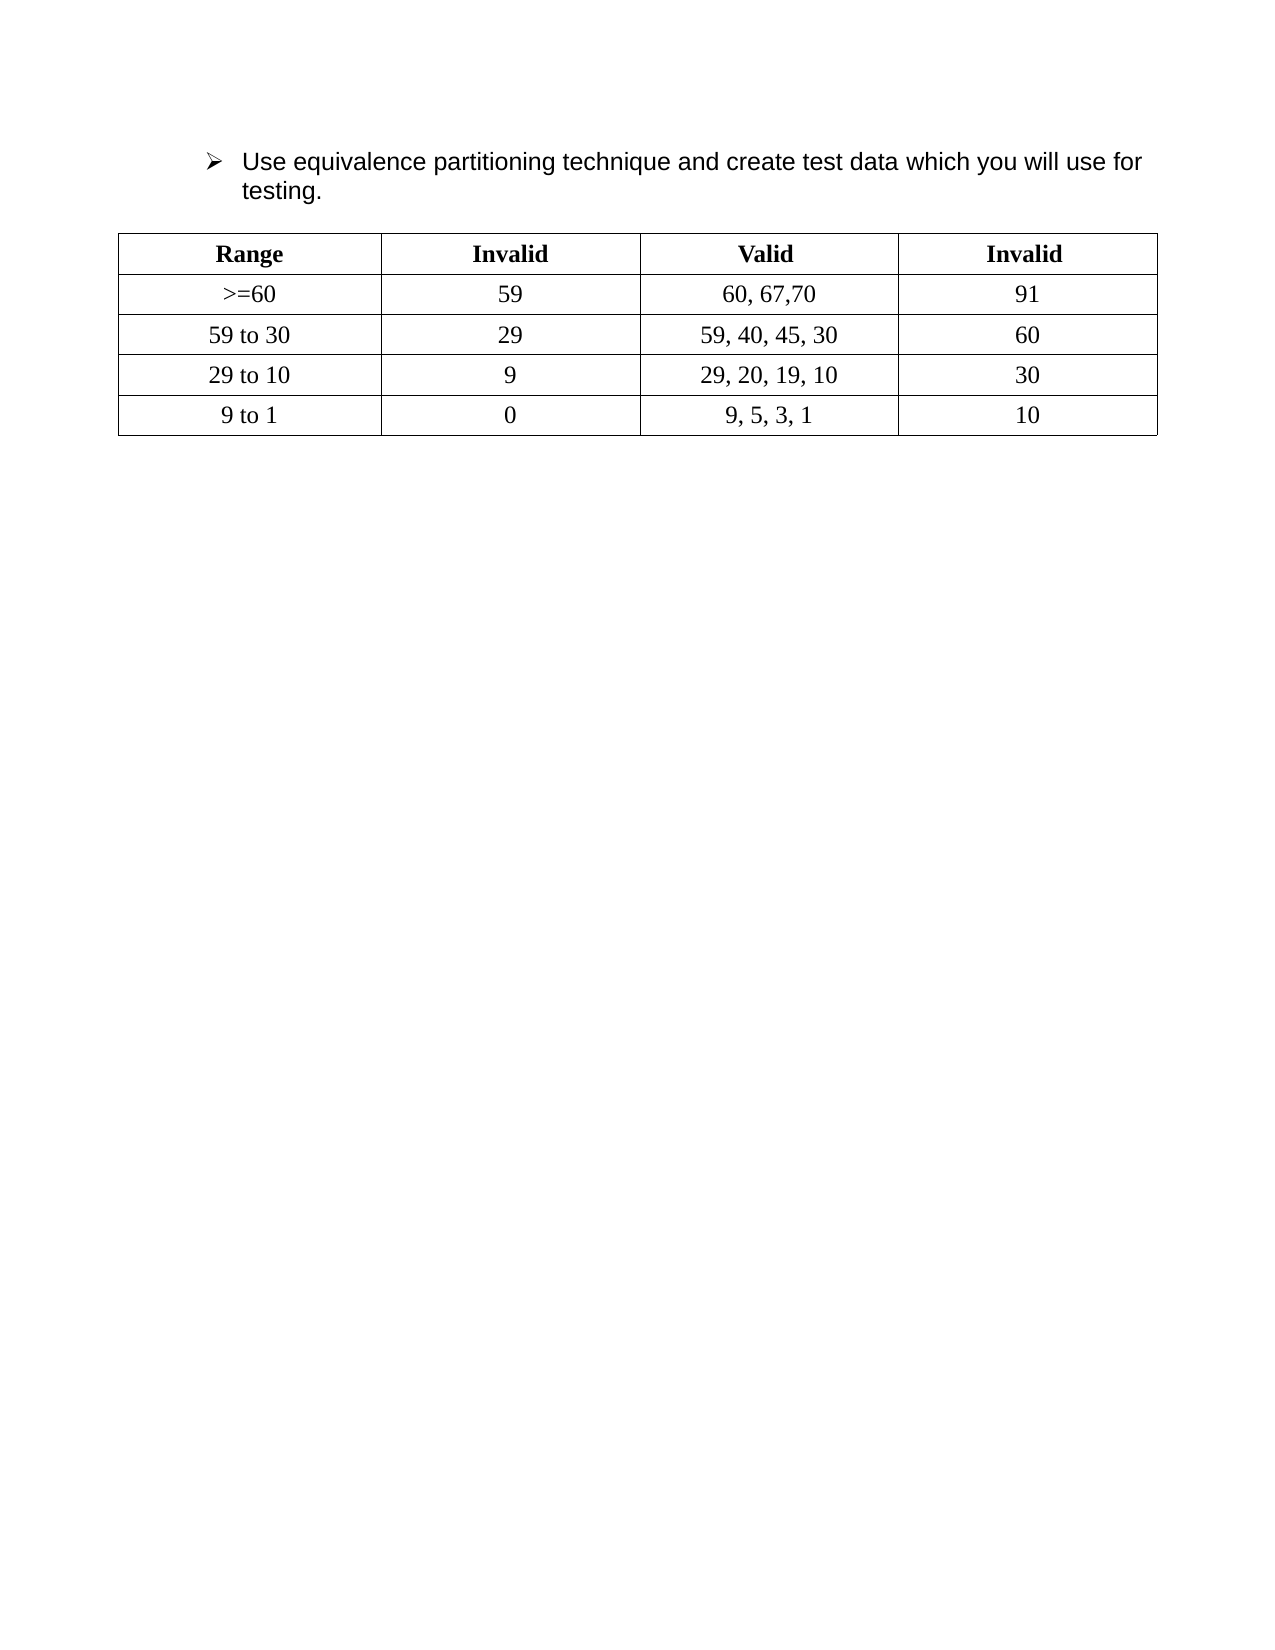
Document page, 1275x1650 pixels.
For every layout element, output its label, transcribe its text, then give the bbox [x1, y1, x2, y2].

table_cell 59 [382, 275, 640, 314]
table_header Range [119, 234, 381, 273]
table_cell 9 [382, 355, 640, 394]
table_cell 60 [899, 315, 1157, 354]
table_cell 59 to 30 [119, 315, 381, 354]
table_header Invalid [899, 234, 1157, 273]
list Use equivalence partitioning technique and create test data which you will use for testing. [204, 147, 1157, 204]
table_header Invalid [382, 234, 640, 273]
table_cell 0 [382, 396, 640, 435]
table_cell 29 to 10 [119, 355, 381, 394]
table_cell 9 to 1 [119, 396, 381, 435]
table_cell 29, 20, 19, 10 [641, 355, 898, 394]
table_cell >=60 [119, 275, 381, 314]
table_cell 9, 5, 3, 1 [641, 396, 898, 435]
table_cell 91 [899, 275, 1157, 314]
table_cell 60, 67,70 [641, 275, 898, 314]
table_header Valid [641, 234, 898, 273]
table_cell 10 [899, 396, 1157, 435]
table_cell 30 [899, 355, 1157, 394]
table_cell 59, 40, 45, 30 [641, 315, 898, 354]
table_cell 29 [382, 315, 640, 354]
